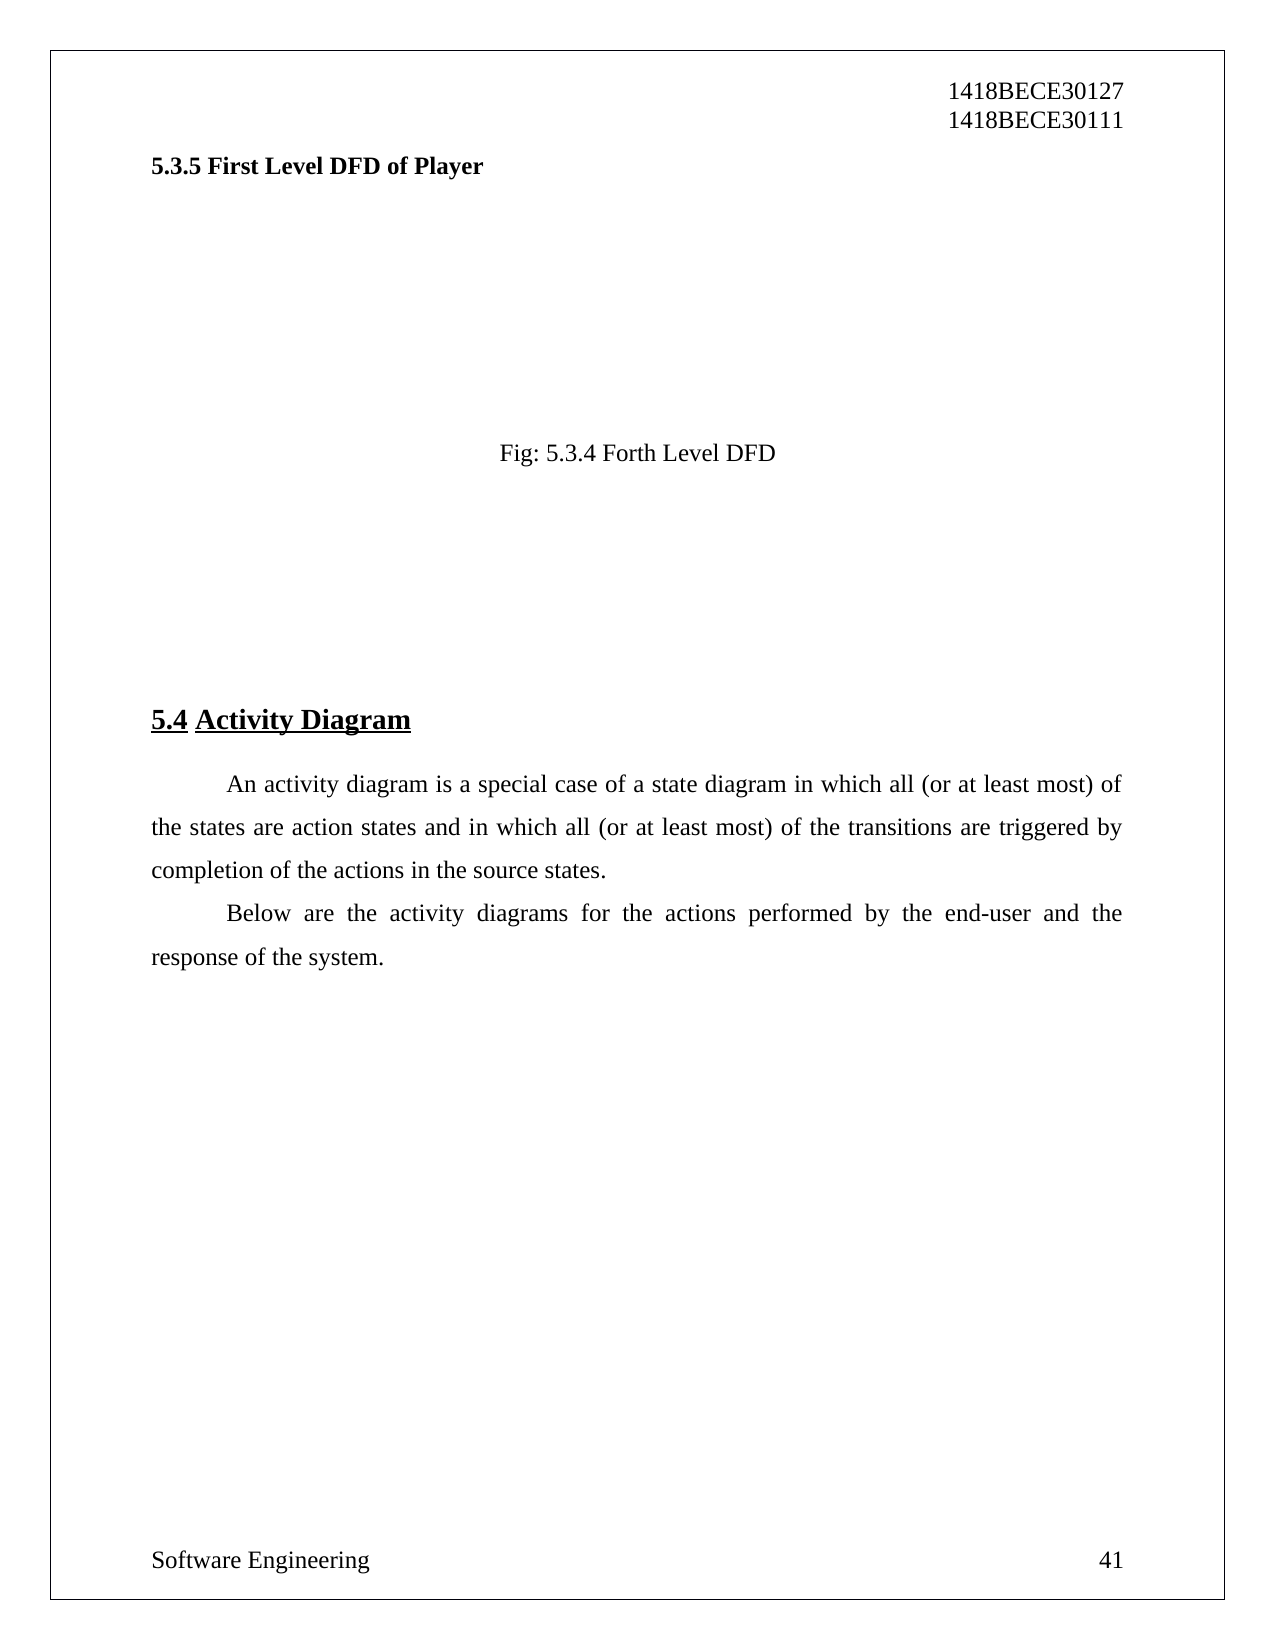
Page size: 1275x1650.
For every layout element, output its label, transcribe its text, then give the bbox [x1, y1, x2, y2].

text Fig: 5.3.4 Forth Level DFD [151, 438, 1124, 467]
text 5.3.5 First Level DFD of Player [151, 151, 1124, 180]
text An activity diagram is a special case of a state diagram in which all (or at least most) of the states are action states and in which all (or at least most) of the transitions are triggered by completion of the actions in the source states. [151, 769, 1124, 884]
text 5.4 Activity Diagram [151, 702, 1124, 736]
text Below are the activity diagrams for the actions performed by the end-user and the response of the system. [151, 898, 1124, 970]
